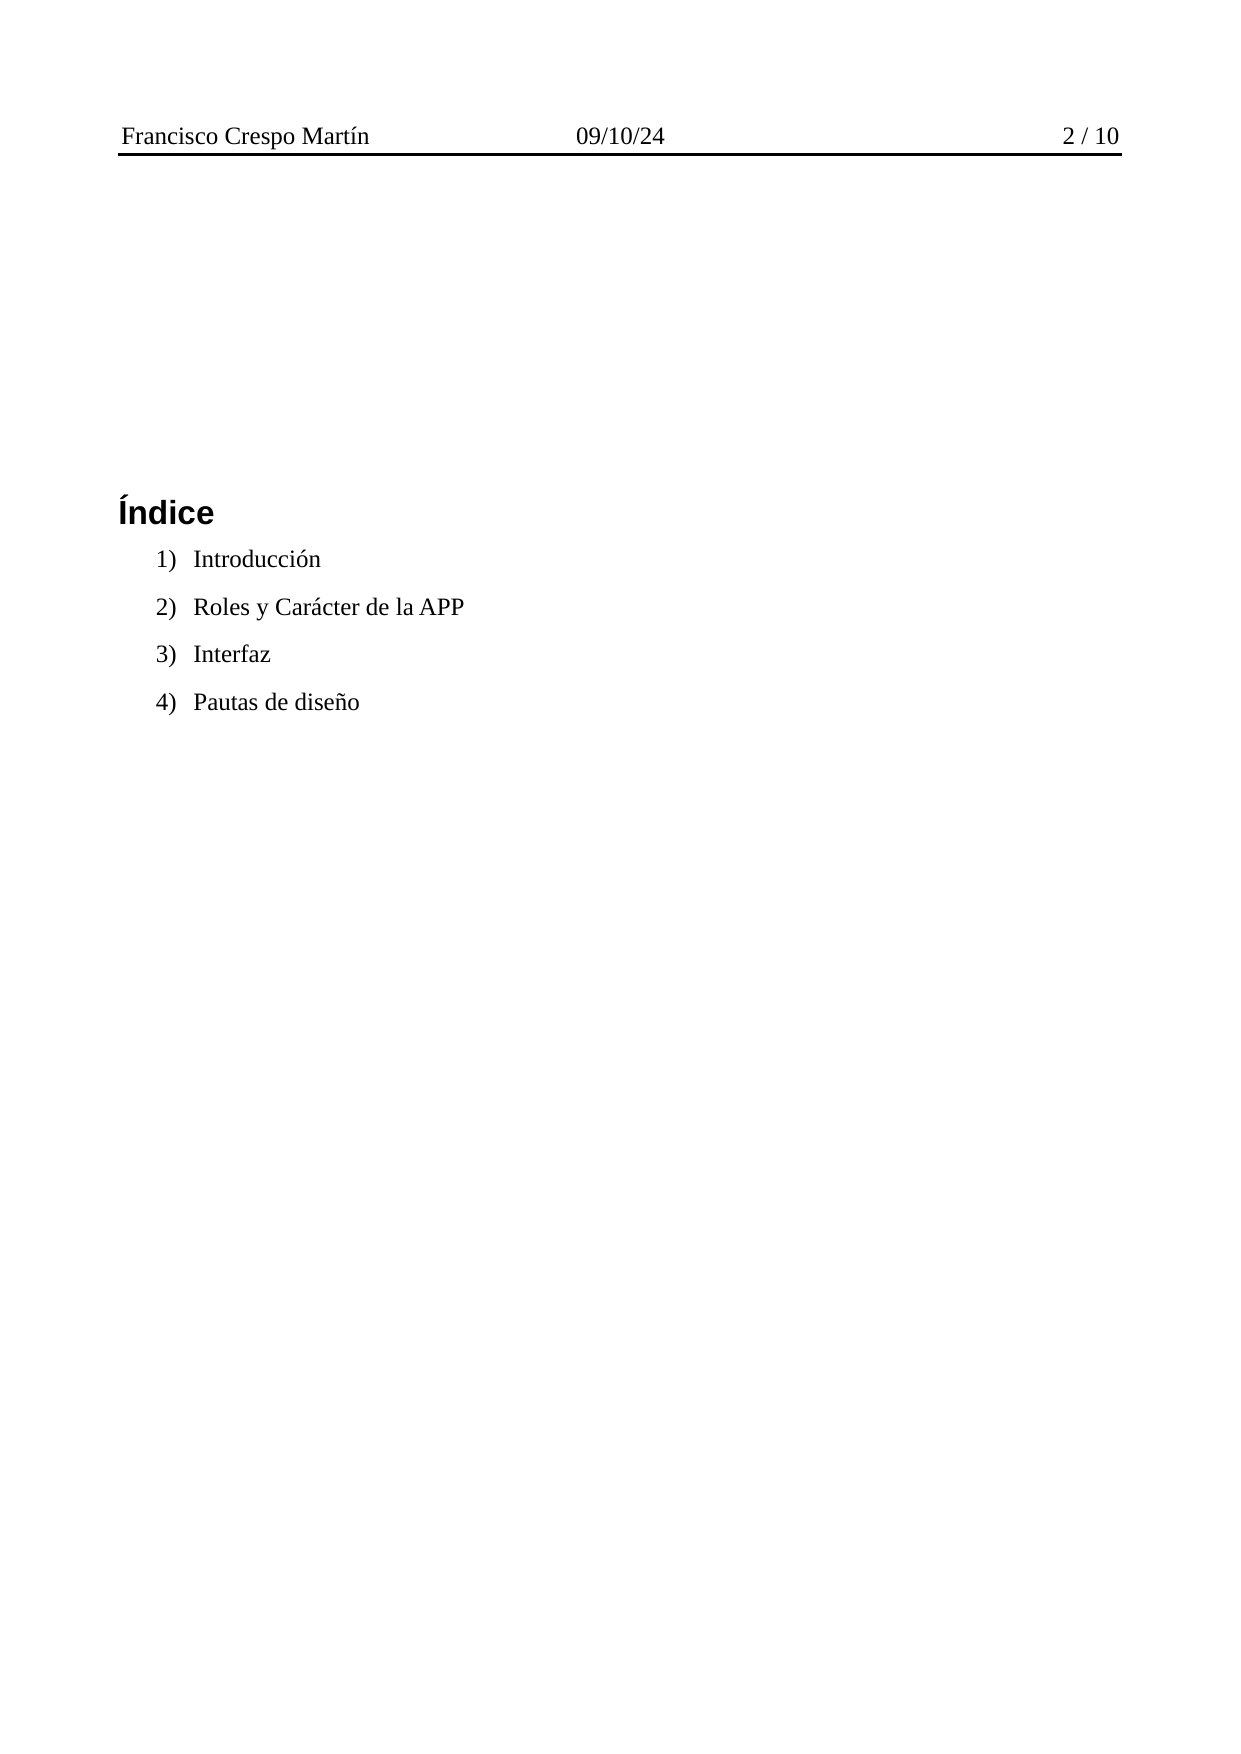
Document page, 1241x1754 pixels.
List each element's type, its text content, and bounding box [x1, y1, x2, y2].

list Interfaz [156, 639, 1122, 668]
subtitle Índice [118, 493, 1122, 532]
list Roles y Carácter de la APP [156, 592, 1122, 621]
list Introducción [156, 544, 1122, 573]
list Pautas de diseño [156, 687, 1122, 716]
